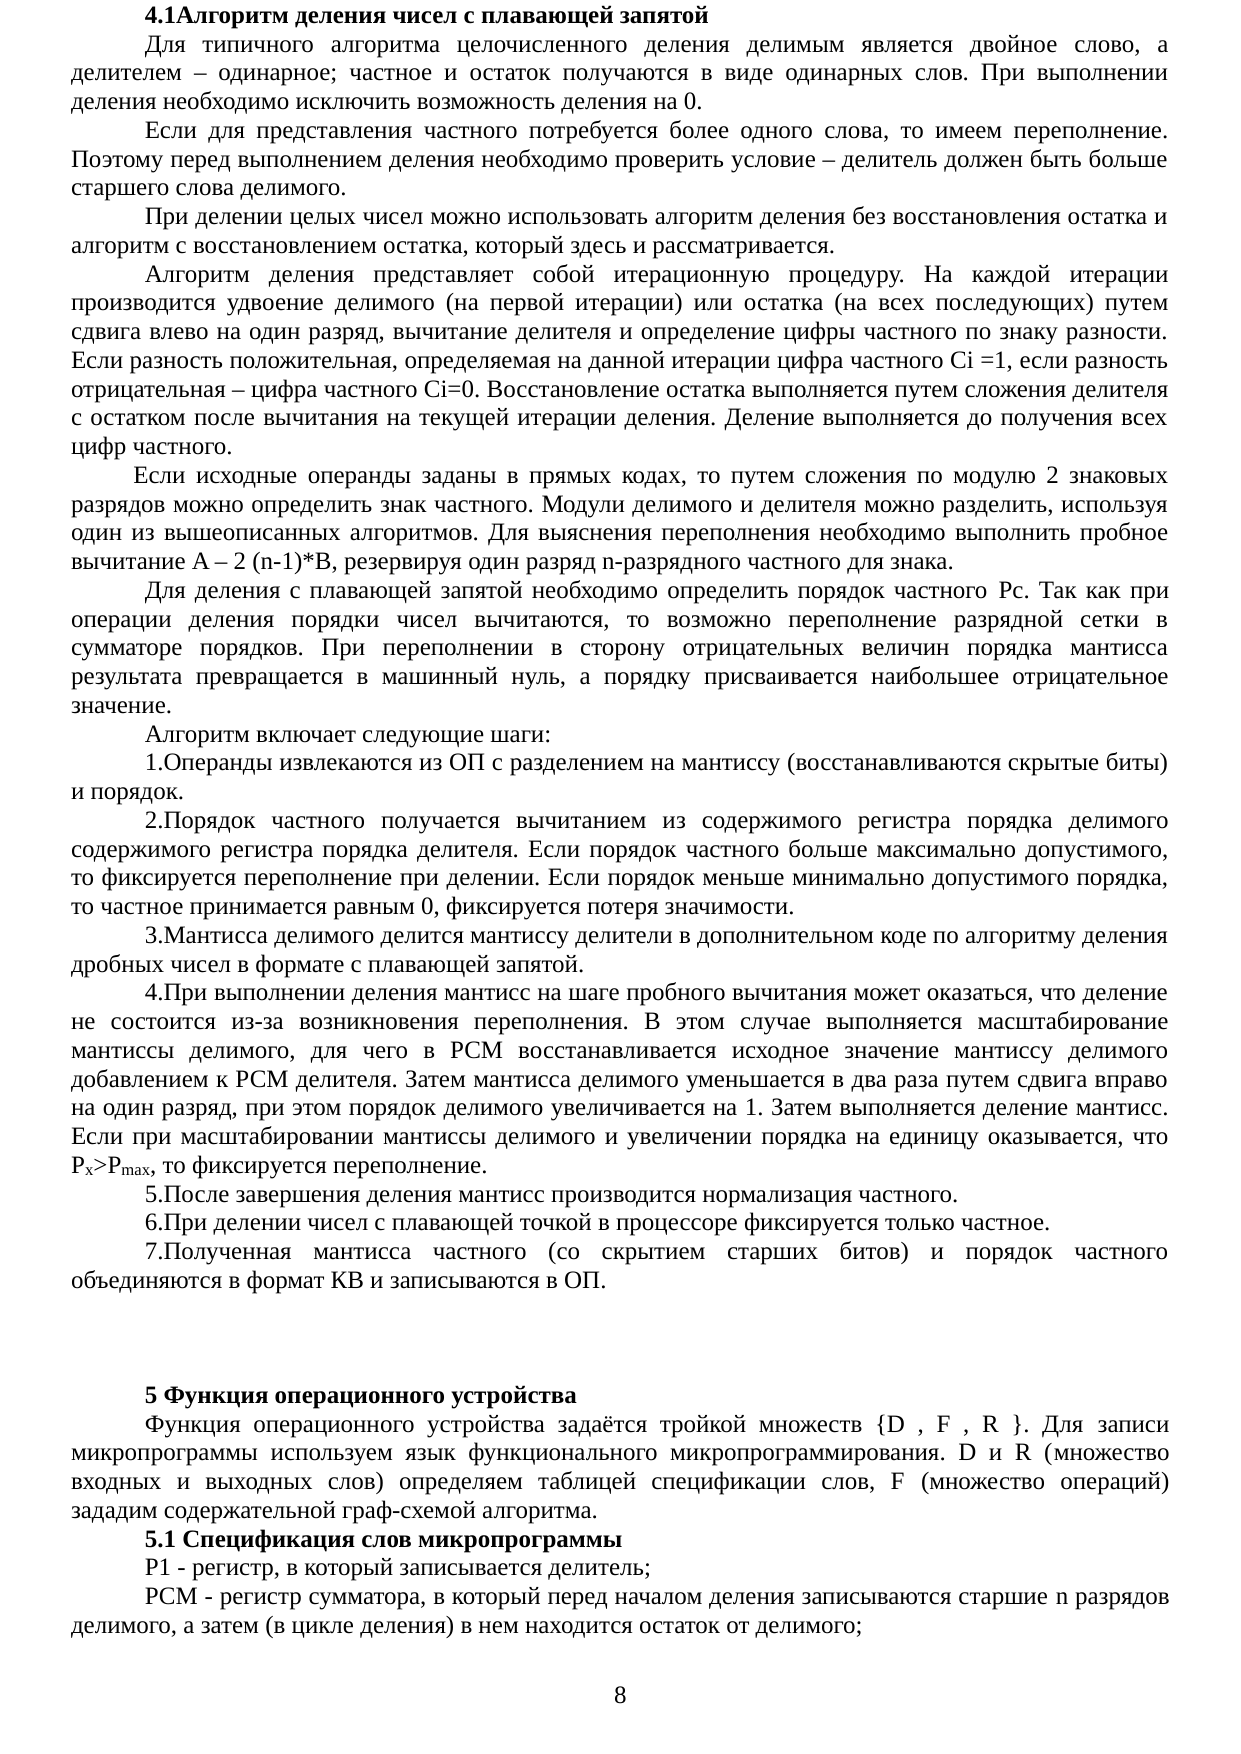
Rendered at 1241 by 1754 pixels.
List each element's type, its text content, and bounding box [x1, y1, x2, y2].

text Для деления с плавающей запятой необходимо определить порядок частного Pc. Так как при операции деления порядки чисел вычитаются, то возможно переполнение разрядной сетки в сумматоре порядков. При переполнении в сторону отрицательных величин порядка мантисса результата превращается в машинный нуль, а порядку присваивается наибольшее отрицательное значение. [71, 575, 1169, 719]
text 5 Функция операционного устройства [71, 1380, 1169, 1409]
text 5.После завершения деления мантисс производится нормализация частного. [71, 1179, 1169, 1207]
text Если для представления частного потребуется более одного слова, то имеем переполнение. Поэтому перед выполнением деления необходимо проверить условие – делитель должен быть больше старшего слова делимого. [71, 115, 1169, 201]
text 4.При выполнении деления мантисс на шаге пробного вычитания может оказаться, что деление не состоится из-за возникновения переполнения. В этом случае выполняется масштабирование мантиссы делимого, для чего в РСМ восстанавливается исходное значение мантиссу делимого добавлением к РСМ делителя. Затем мантисса делимого уменьшается в два раза путем сдвига вправо на один разряд, при этом порядок делимого увеличивается на 1. Затем выполняется деление мантисс. Если при масштабировании мантиссы делимого и увеличении порядка на единицу оказывается, что Рх>Pmax, то фиксируется переполнение. [71, 977, 1169, 1179]
text РСМ - регистр сумматора, в который перед началом деления записываются старшие n разрядов делимого, а затем (в цикле деления) в нем находится остаток от делимого; [71, 1581, 1169, 1639]
text 2.Порядок частного получается вычитанием из содержимого регистра порядка делимого содержимого регистра порядка делителя. Если порядок частного больше максимально допустимого, то фиксируется переполнение при делении. Если порядок меньше минимально допустимого порядка, то частное принимается равным 0, фиксируется потеря значимости. [71, 805, 1169, 920]
text Алгоритм деления представляет собой итерационную процедуру. На каждой итерации производится удвоение делимого (на первой итерации) или остатка (на всех последующих) путем сдвига влево на один разряд, вычитание делителя и определение цифры частного по знаку разности. Если разность положительная, определяемая на данной итерации цифра частного Сi =1, если разность отрицательная – цифра частного Ci=0. Восстановление остатка выполняется путем сложения делителя с остатком после вычитания на текущей итерации деления. Деление выполняется до получения всех цифр частного. [71, 259, 1169, 460]
text 3.Мантисса делимого делится мантиссу делители в дополнительном коде по алгоритму деления дробных чисел в формате с плавающей запятой. [71, 920, 1169, 977]
text Для типичного алгоритма целочисленного деления делимым является двойное слово, а делителем – одинарное; частное и остаток получаются в виде одинарных слов. При выполнении деления необходимо исключить возможность деления на 0. [71, 29, 1169, 115]
text 4.1Алгоритм деления чисел с плавающей запятой [71, 0, 1169, 29]
text 1.Операнды извлекаются из ОП с разделением на мантиссу (восстанавливаются скрытые биты) и порядок. [71, 747, 1169, 805]
text 5.1 Спецификация слов микропрограммы [71, 1524, 1169, 1552]
text 7.Полученная мантисса частного (со скрытием старших битов) и порядок частного объединяются в формат КВ и записываются в ОП. [71, 1236, 1169, 1294]
text Функция операционного устройства задаётся тройкой множеств {D , F , R }. Для записи микропрограммы используем язык функционального микропрограммирования. D и R (множество входных и выходных слов) определяем таблицей спецификации слов, F (множество операций) зададим содержательной граф-схемой алгоритма. [71, 1409, 1169, 1524]
text Если исходные операнды заданы в прямых кодах, то путем сложения по модулю 2 знаковых разрядов можно определить знак частного. Модули делимого и делителя можно разделить, используя один из вышеописанных алгоритмов. Для выяснения переполнения необходимо выполнить пробное вычитание A – 2 (n-1)*B, резервируя один разряд n-разрядного частного для знака. [71, 460, 1169, 575]
text 6.При делении чисел с плавающей точкой в процессоре фиксируется только частное. [71, 1207, 1169, 1236]
text При делении целых чисел можно использовать алгоритм деления без восстановления остатка и алгоритм с восстановлением остатка, который здесь и рассматривается. [71, 201, 1169, 259]
text Р1 - регистр, в который записывается делитель; [71, 1552, 1169, 1581]
text Алгоритм включает следующие шаги: [71, 719, 1169, 747]
